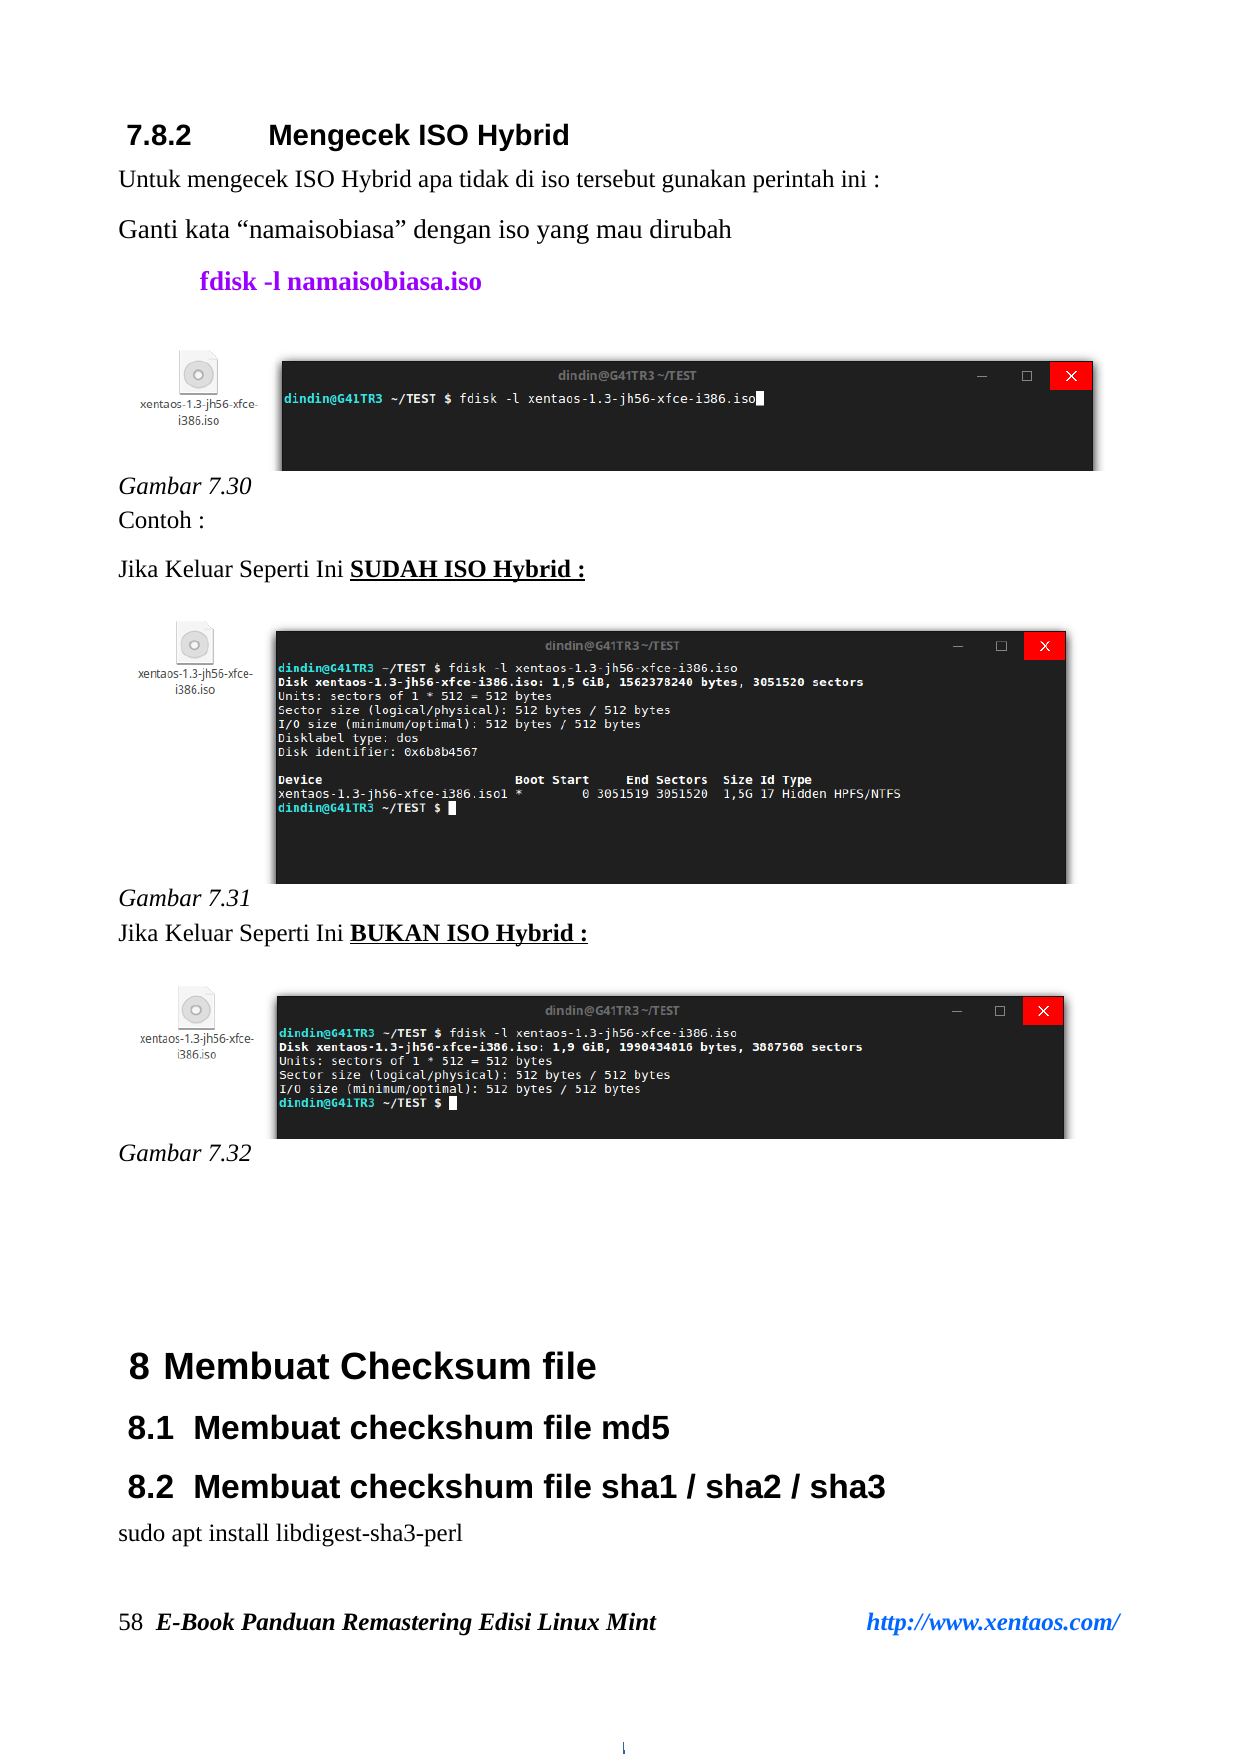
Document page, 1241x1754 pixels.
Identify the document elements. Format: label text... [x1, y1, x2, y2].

text Jika Keluar Seperti Ini BUKAN ISO Hybrid : [118, 912, 1122, 947]
text [118, 603, 1122, 615]
subtitle Membuat Checksum file [118, 1343, 1122, 1387]
subtitle Mengecek ISO Hybrid [118, 118, 1122, 152]
text Jika Keluar Seperti Ini SUDAH ISO Hybrid : [118, 554, 1122, 583]
text Contoh : [118, 499, 1122, 534]
picture [118, 615, 1123, 884]
text fdisk -l namaisobiasa.iso [118, 265, 1122, 296]
text [118, 317, 1122, 341]
text Gambar 7.30 [118, 471, 1122, 499]
text Untuk mengecek ISO Hybrid apa tidak di iso tersebut gunakan perintah ini : [118, 164, 1122, 193]
text Gambar 7.32 [118, 1139, 1122, 1167]
subtitle Membuat checkshum file sha1 / sha2 / sha3 [118, 1467, 1122, 1506]
text Ganti kata “namaisobiasa” dengan iso yang mau dirubah [118, 213, 1122, 244]
picture [118, 979, 1123, 1139]
picture [118, 341, 1123, 471]
subtitle Membuat checkshum file md5 [118, 1408, 1122, 1447]
text Gambar 7.31 [118, 884, 1122, 912]
text sudo apt install libdigest-sha3-perl [118, 1518, 1122, 1547]
